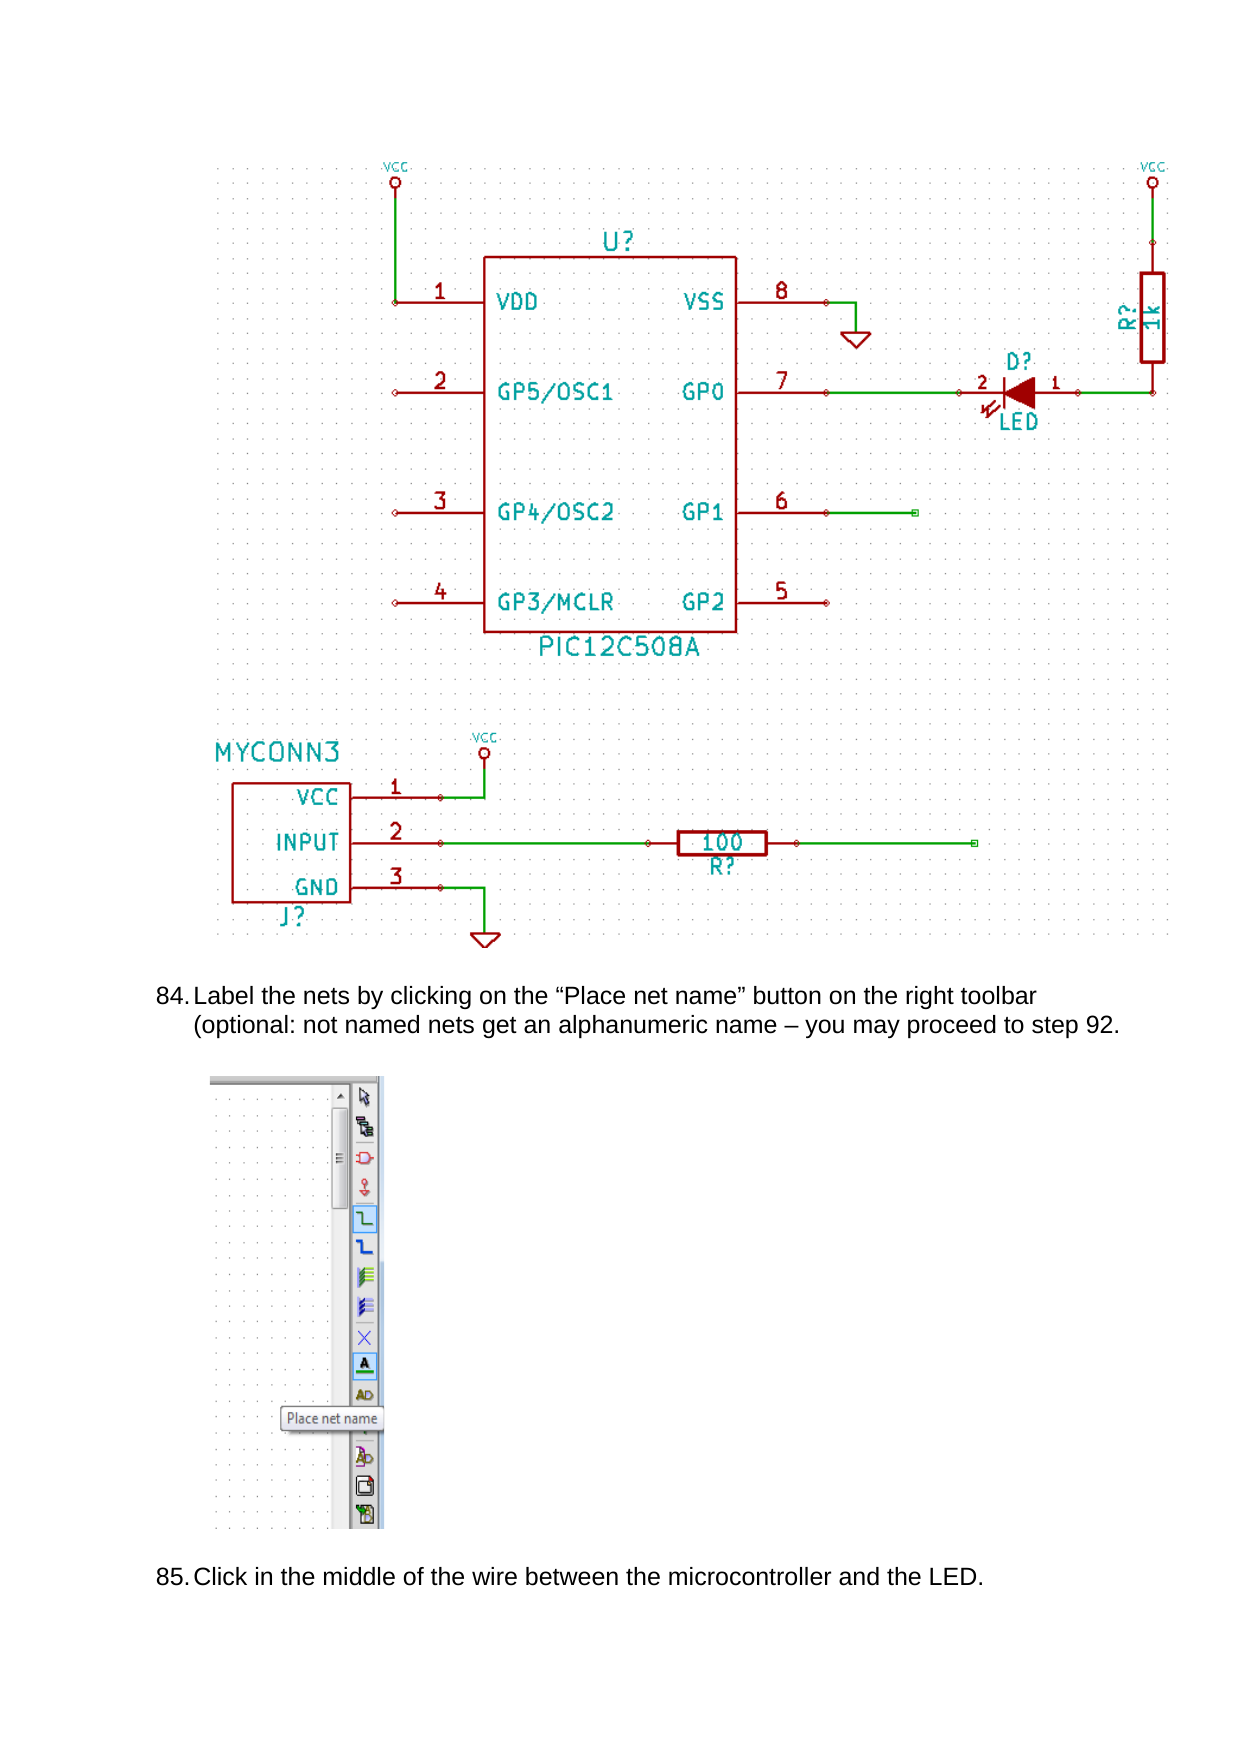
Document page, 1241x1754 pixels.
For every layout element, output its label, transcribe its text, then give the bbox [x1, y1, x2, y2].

picture [209, 156, 1180, 948]
list [156, 118, 1122, 956]
list Click in the middle of the wire between the microcontroller and the LED. [156, 1562, 1122, 1591]
list Label the nets by clicking on the “Place net name” button on the right toolbar (optional: not named nets get an alphanumeric name – you may proceed to step 92. [156, 981, 1122, 1537]
picture [209, 1076, 385, 1529]
